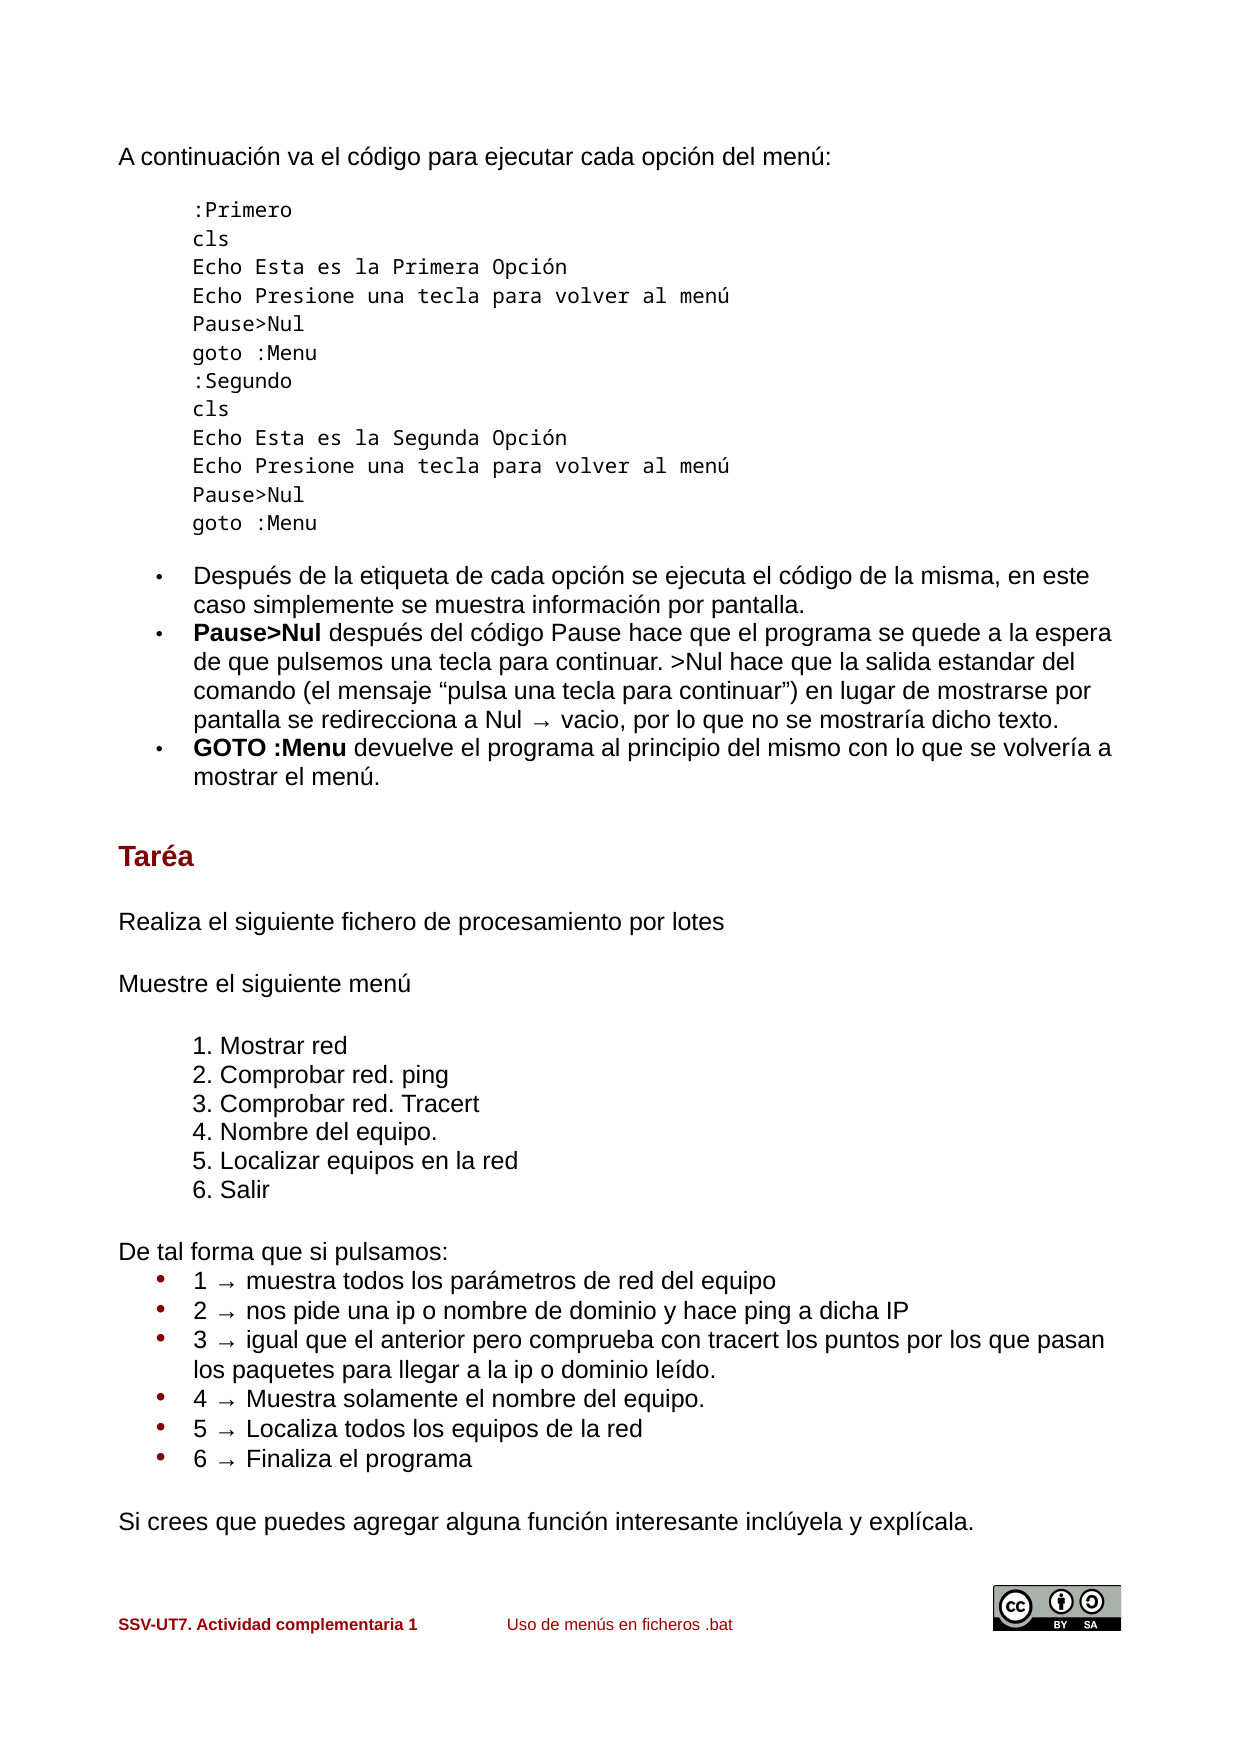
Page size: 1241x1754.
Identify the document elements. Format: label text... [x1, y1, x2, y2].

text Realiza el siguiente fichero de procesamiento por lotes [118, 907, 1122, 935]
text :Segundo [192, 366, 1122, 394]
text Echo Esta es la Primera Opción [192, 252, 1122, 281]
text Muestre el siguiente menú [118, 969, 1122, 998]
list Después de la etiqueta de cada opción se ejecuta el código de la misma, en este caso simplemente se muestra información por pantalla. [156, 561, 1122, 618]
text Echo Presione una tecla para volver al menú [192, 281, 1122, 309]
list 5 → Localiza todos los equipos de la red [156, 1414, 1122, 1444]
text 4. Nombre del equipo. [192, 1117, 1122, 1146]
list Pause>Nul después del código Pause hace que el programa se quede a la espera de que pulsemos una tecla para continuar. >Nul hace que la salida estandar del comando (el mensaje “pulsa una tecla para continuar”) en lugar de mostrarse por pantalla se redirecciona a Nul → vacio, por lo que no se mostraría dicho texto. [156, 618, 1122, 733]
text goto :Menu [192, 338, 1122, 366]
text Si crees que puedes agregar alguna función interesante inclúyela y explícala. [118, 1507, 1122, 1536]
text cls [192, 224, 1122, 252]
text Pause>Nul [192, 309, 1122, 338]
list 1 → muestra todos los parámetros de red del equipo [156, 1266, 1122, 1296]
text :Primero [192, 195, 1122, 224]
list 3 → igual que el anterior pero comprueba con tracert los puntos por los que pasan los paquetes para llegar a la ip o dominio leído. [156, 1326, 1122, 1384]
text cls [192, 394, 1122, 423]
text 5. Localizar equipos en la red [192, 1146, 1122, 1175]
text Echo Presione una tecla para volver al menú [192, 451, 1122, 480]
picture [993, 1585, 1122, 1631]
text Pause>Nul [192, 480, 1122, 508]
text 3. Comprobar red. Tracert [192, 1089, 1122, 1117]
list 2 → nos pide una ip o nombre de dominio y hace ping a dicha IP [156, 1296, 1122, 1326]
text De tal forma que si pulsamos: [118, 1237, 1122, 1266]
text goto :Menu [192, 508, 1122, 537]
list GOTO :Menu devuelve el programa al principio del mismo con lo que se volvería a mostrar el menú. [156, 733, 1122, 791]
text 1. Mostrar red [192, 1031, 1122, 1060]
text Taréa [118, 839, 1122, 873]
text Echo Esta es la Segunda Opción [192, 423, 1122, 451]
text 6. Salir [192, 1175, 1122, 1204]
text A continuación va el código para ejecutar cada opción del menú: [118, 142, 1122, 171]
list 6 → Finaliza el programa [156, 1444, 1122, 1473]
list 4 → Muestra solamente el nombre del equipo. [156, 1384, 1122, 1414]
text 2. Comprobar red. ping [192, 1060, 1122, 1089]
